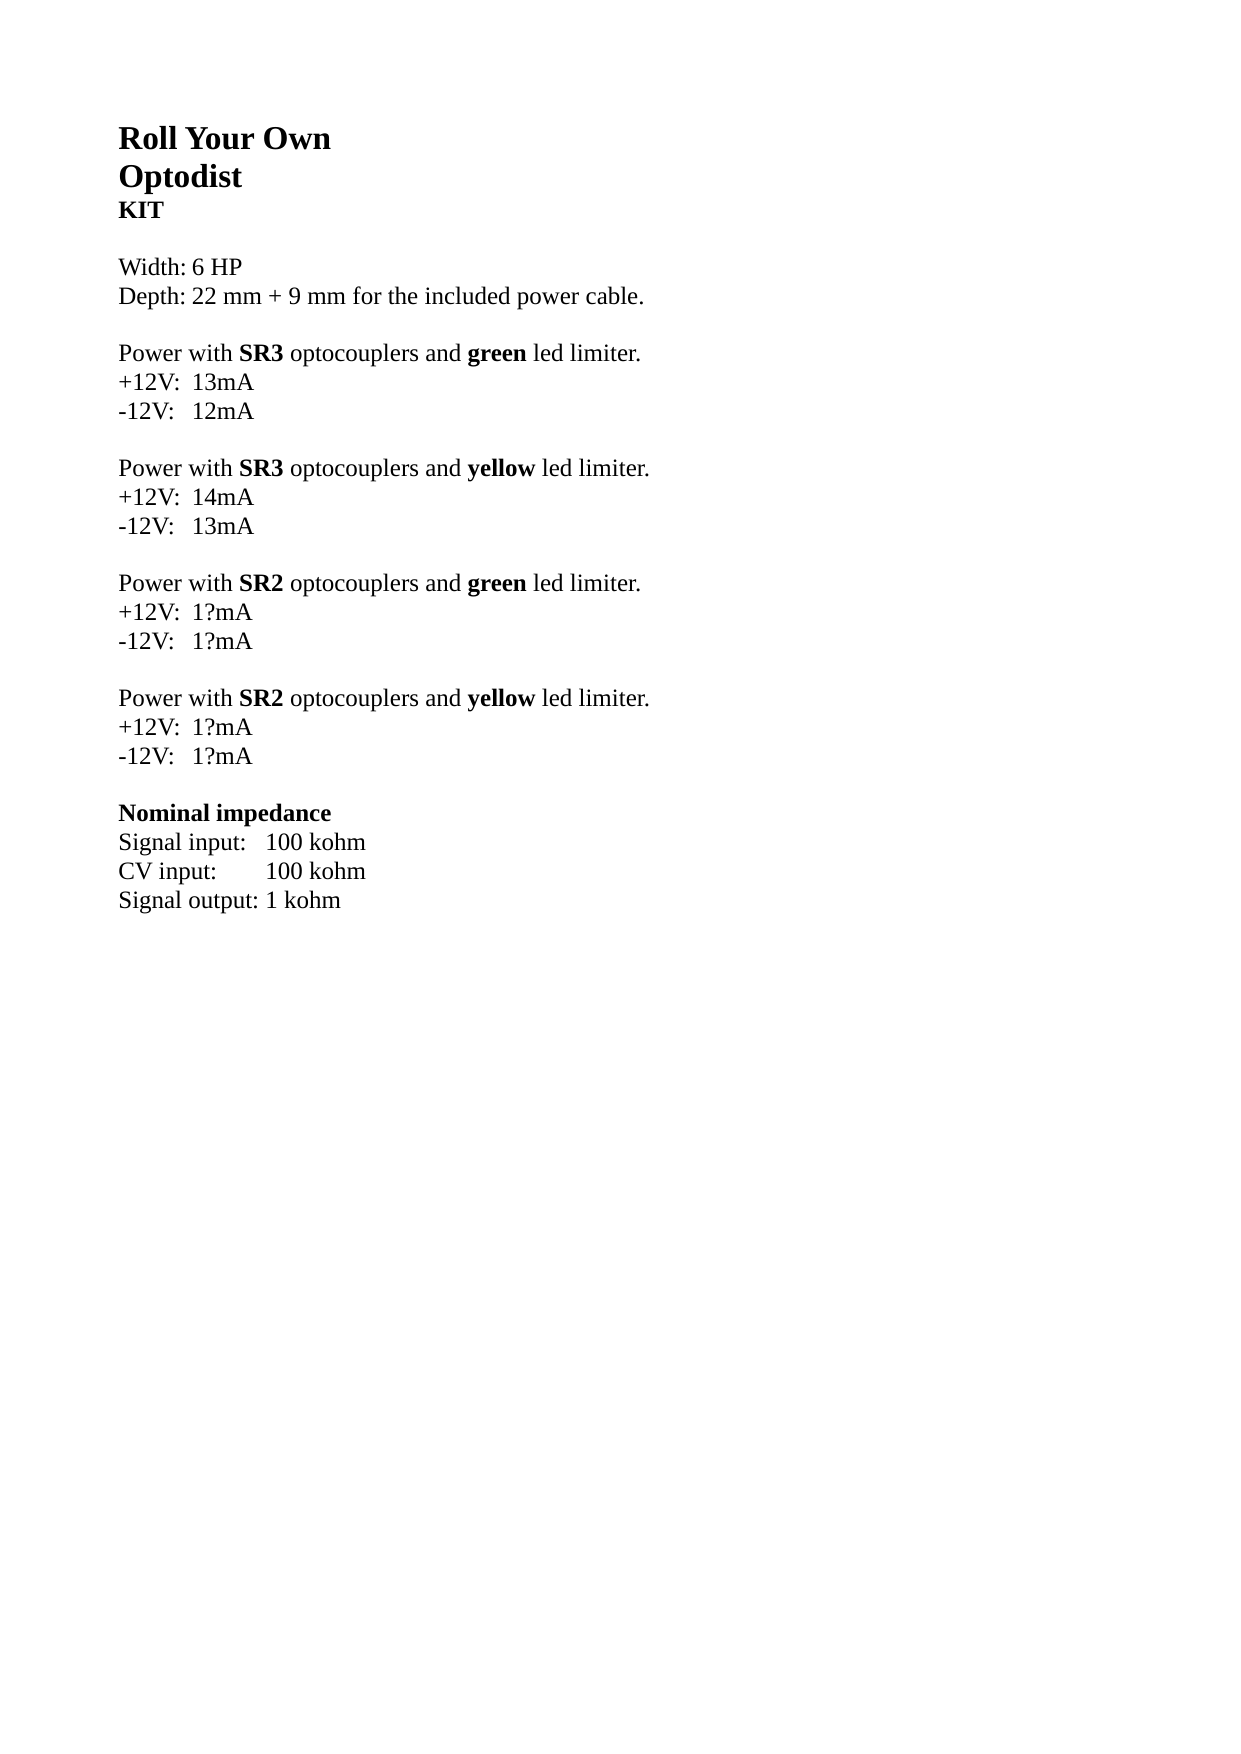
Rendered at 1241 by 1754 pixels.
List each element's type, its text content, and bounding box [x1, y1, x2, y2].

text -12V: 1?mA [118, 626, 1122, 655]
text Roll Your Own [118, 118, 1122, 156]
text -12V: 13mA [118, 511, 1122, 540]
text -12V: 1?mA [118, 741, 1122, 770]
text Signal output: 1 kohm [118, 885, 1122, 913]
text +12V: 13mA [118, 367, 1122, 396]
text Width: 6 HP [118, 252, 1122, 281]
text Power with SR2 optocouplers and green led limiter. [118, 568, 1122, 597]
text Nominal impedance [118, 798, 1122, 827]
text KIT [118, 195, 1122, 223]
text Power with SR3 optocouplers and green led limiter. [118, 338, 1122, 367]
text Power with SR2 optocouplers and yellow led limiter. [118, 683, 1122, 712]
text +12V: 1?mA [118, 712, 1122, 741]
text +12V: 14mA [118, 482, 1122, 511]
text +12V: 1?mA [118, 597, 1122, 626]
text Depth: 22 mm + 9 mm for the included power cable. [118, 281, 1122, 310]
text Optodist [118, 156, 1122, 195]
text Power with SR3 optocouplers and yellow led limiter. [118, 453, 1122, 482]
text Signal input: 100 kohm [118, 827, 1122, 856]
text -12V: 12mA [118, 396, 1122, 425]
text CV input: 100 kohm [118, 856, 1122, 885]
